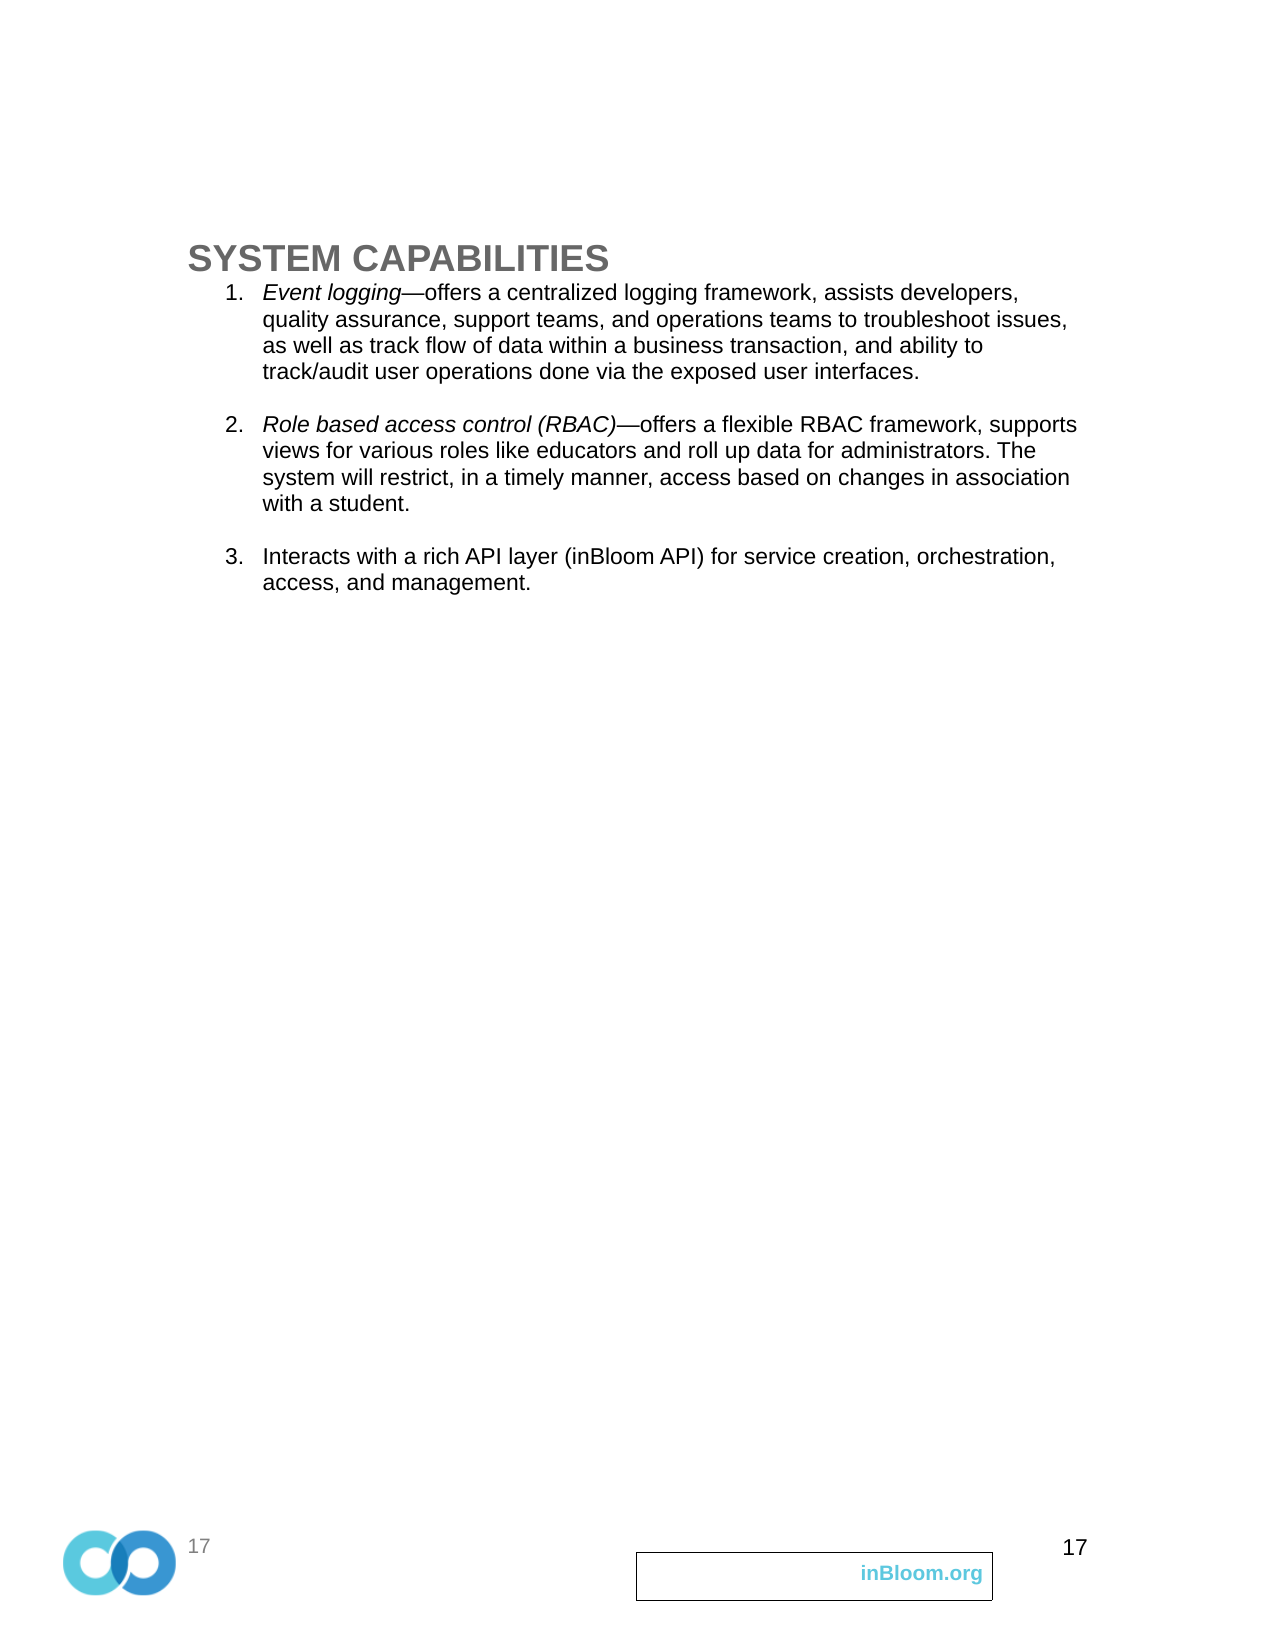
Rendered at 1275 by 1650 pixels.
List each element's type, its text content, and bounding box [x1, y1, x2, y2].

subtitle SYSTEM CAPABILITIES [187, 236, 1087, 279]
picture [53, 1518, 926, 1635]
list Event logging—offers a centralized logging framework, assists developers, quality assurance, support teams, and operations teams to troubleshoot issues, as well as track flow of data within a business transaction, and ability to track/audit user operations done via the exposed user interfaces. [225, 279, 1087, 384]
list Interacts with a rich API layer (inBloom API) for service creation, orchestration, access, and management. [225, 543, 1087, 595]
list Role based access control (RBAC)—offers a flexible RBAC framework, supports views for various roles like educators and roll up data for administrators. The system will restrict, in a timely manner, access based on changes in association with a student. [225, 411, 1087, 516]
